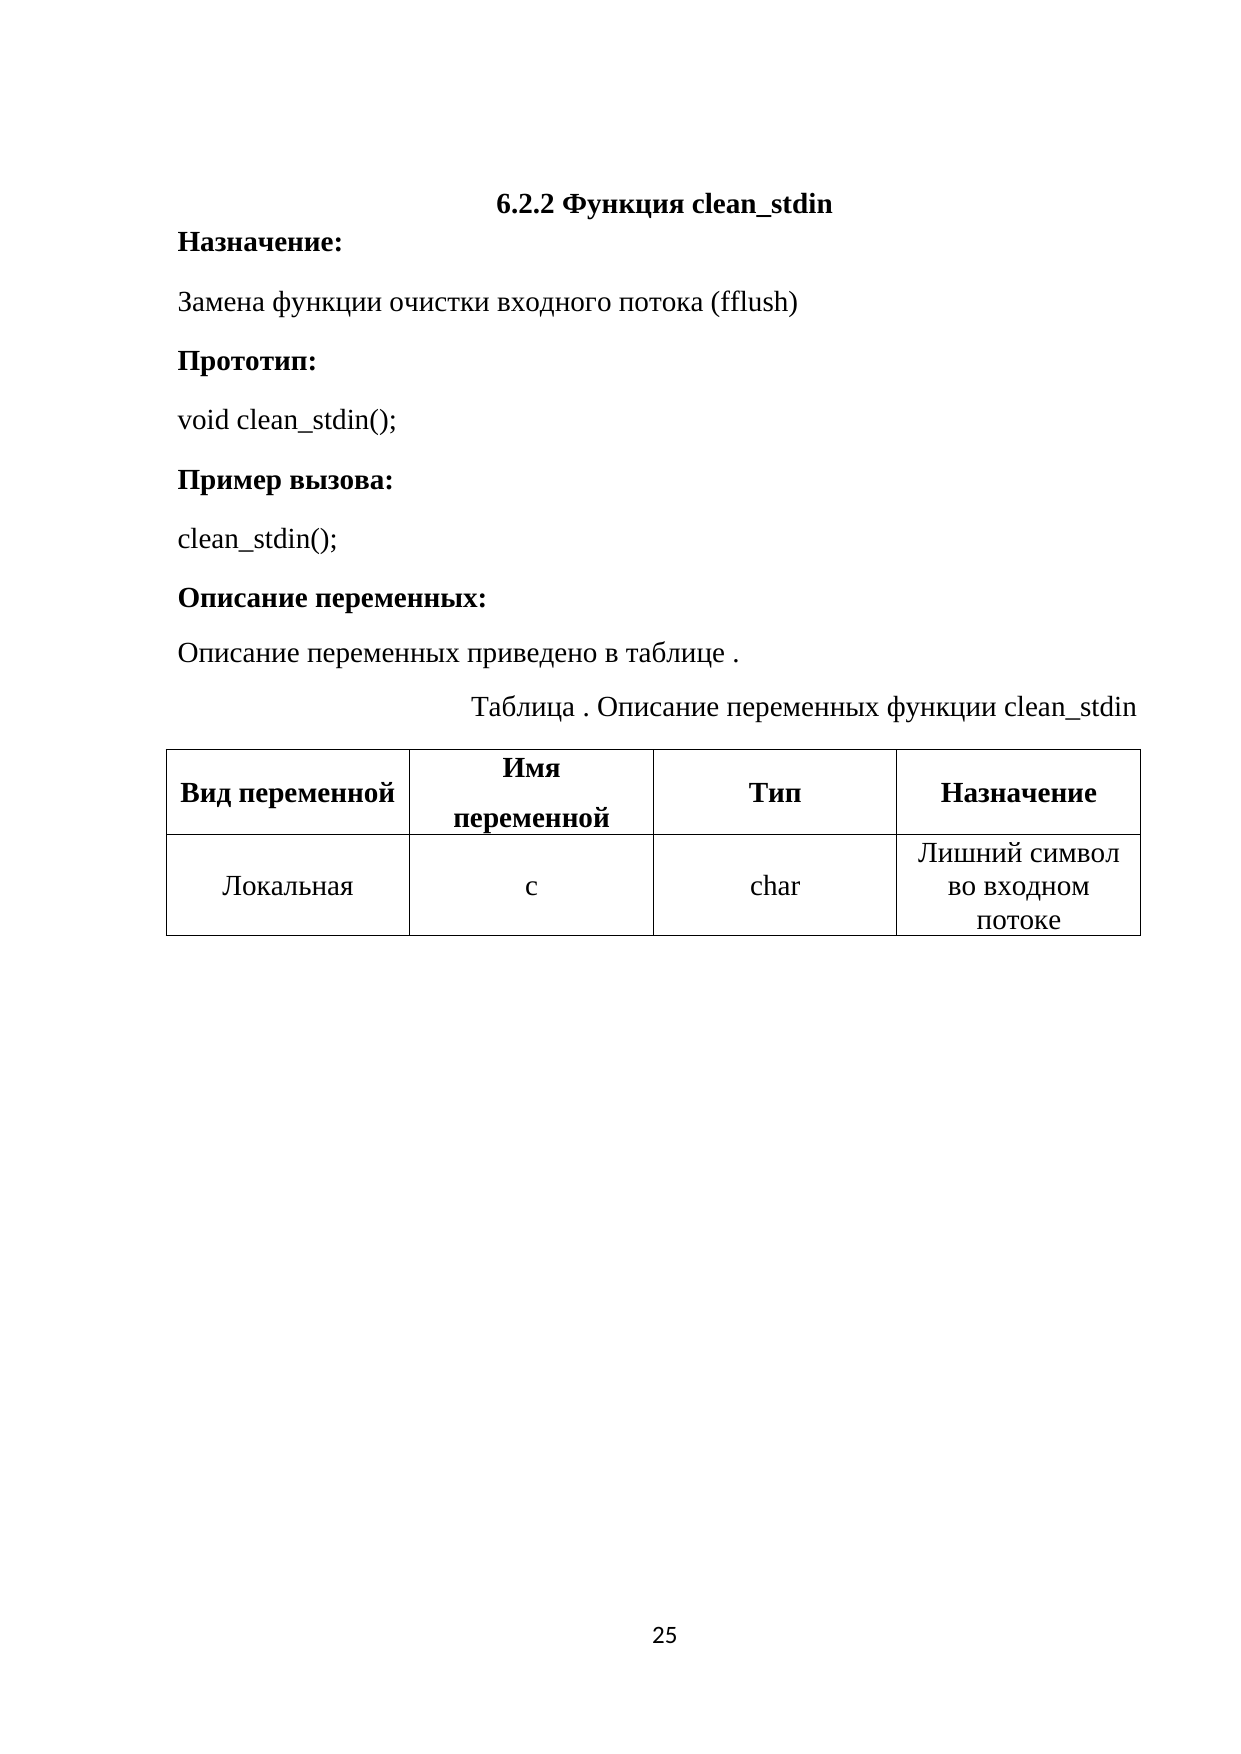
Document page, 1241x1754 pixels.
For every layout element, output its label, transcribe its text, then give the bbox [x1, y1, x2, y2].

table_header Имя переменной [410, 750, 653, 834]
text Пример вызова: [177, 462, 1152, 495]
text Таблица . Описание переменных функции clean_stdin [177, 689, 1137, 723]
text Описание переменных: [177, 581, 1152, 614]
table_cell Лишний символ во входном потоке [897, 835, 1140, 935]
text Прототип: [177, 343, 1152, 377]
text void clean_stdin(); [177, 402, 1152, 436]
table_cell Локальная [167, 835, 409, 935]
text clean_stdin(); [177, 521, 1152, 555]
subtitle 6.2.2 Функция clean_stdin [177, 186, 1152, 219]
table_header Вид переменной [167, 750, 409, 834]
table_header Назначение [897, 750, 1140, 834]
table_cell c [410, 835, 653, 935]
text Описание переменных приведено в таблице . [177, 635, 1152, 668]
table_header Тип [654, 750, 896, 834]
text Замена функции очистки входного потока (fflush) [177, 284, 1152, 317]
text Назначение: [177, 224, 1152, 258]
table_cell char [654, 835, 896, 935]
